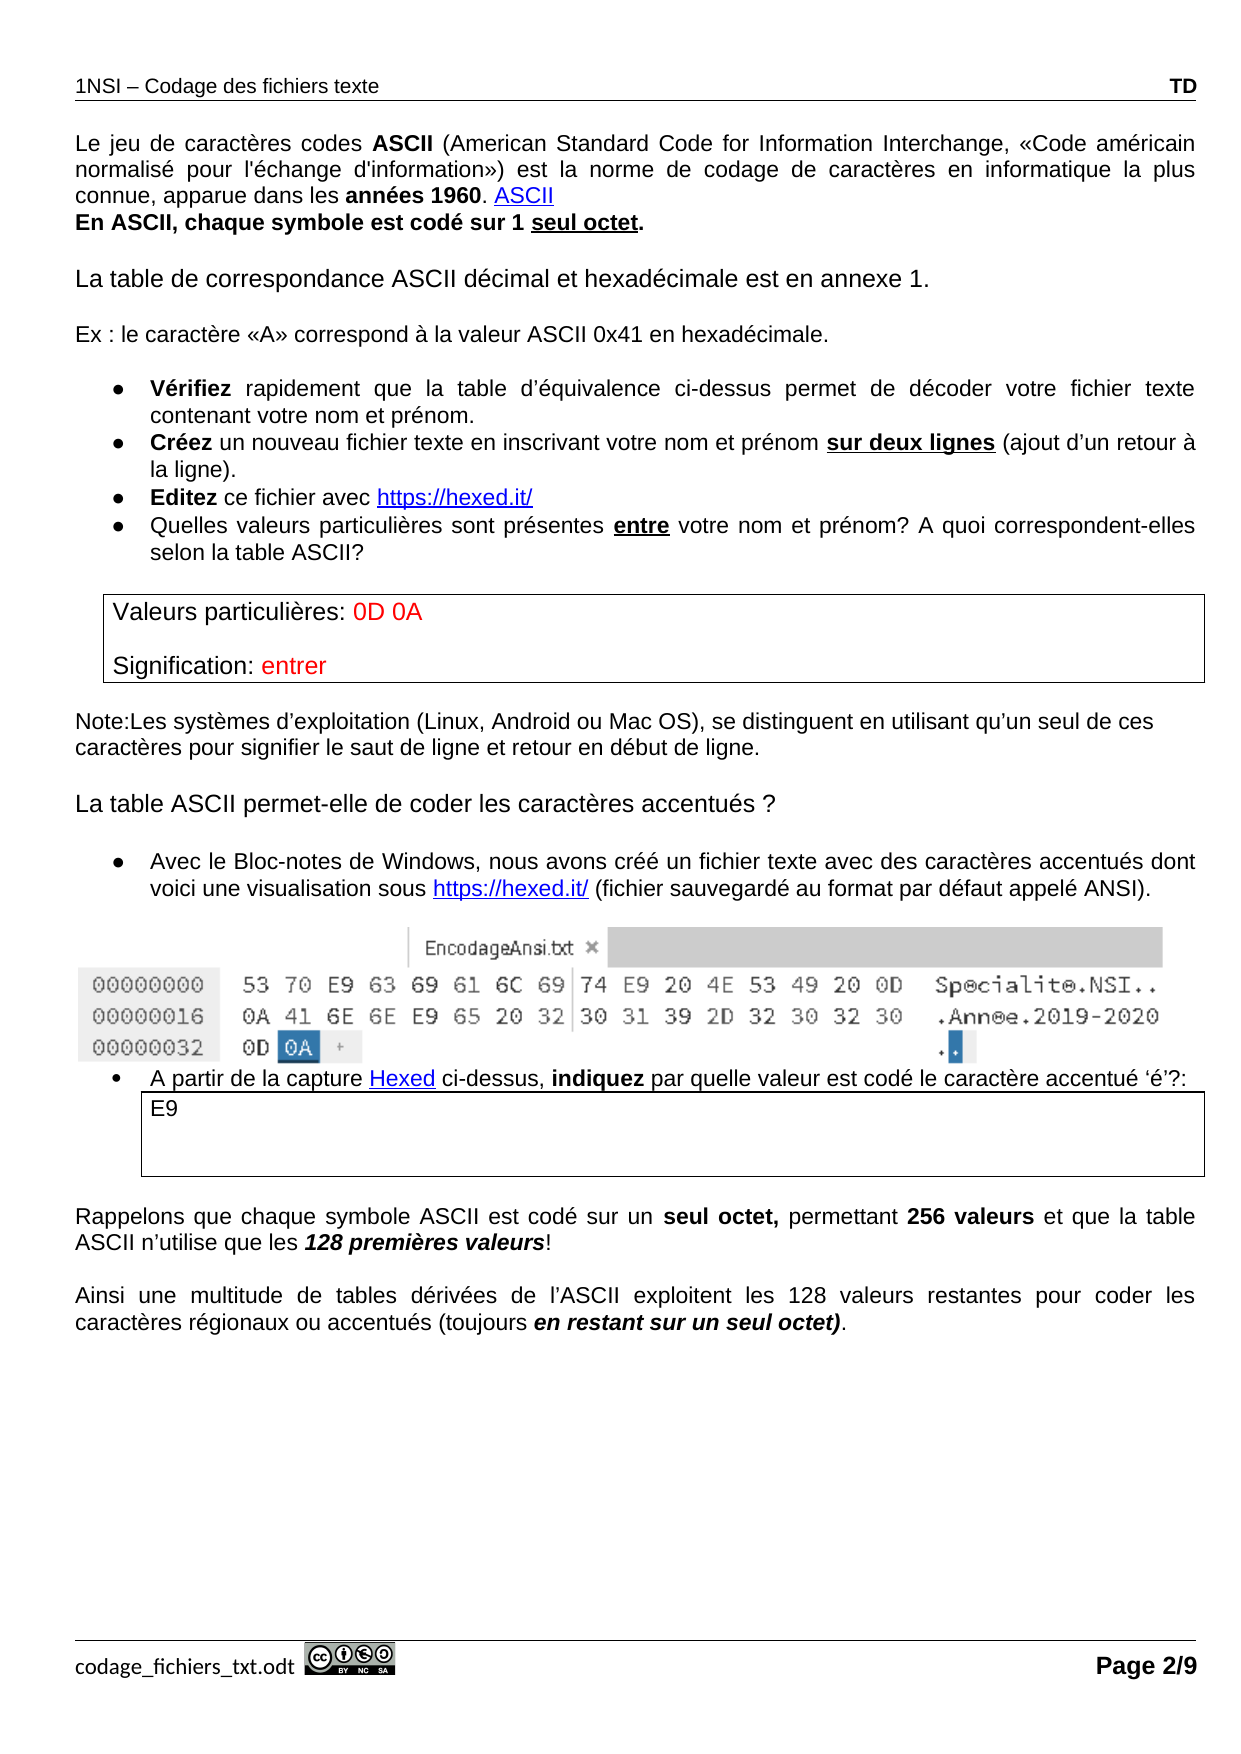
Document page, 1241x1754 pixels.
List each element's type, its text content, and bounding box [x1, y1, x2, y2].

picture [304, 1642, 396, 1675]
picture [78, 927, 1163, 1065]
text Rappelons que chaque symbole ASCII est codé sur un seul octet, permettant 256 valeurs et que la table ASCII n’utilise que les 128 premières valeurs! [75, 1203, 1196, 1256]
text Valeurs particulières: 0D 0A [104, 595, 1204, 626]
text Note:Les systèmes d’exploitation (Linux, Android ou Mac OS), se distinguent en utilisant qu’un seul de ces caractères pour signifier le saut de ligne et retour en début de ligne. [75, 708, 1196, 761]
text Ex : le caractère «A» correspond à la valeur ASCII 0x41 en hexadécimale. [75, 321, 1196, 348]
text Ainsi une multitude de tables dérivées de l’ASCII exploitent les 128 valeurs restantes pour coder les caractères régionaux ou accentués (toujours en restant sur un seul octet). [75, 1282, 1196, 1335]
list A partir de la capture Hexed ci-dessus, indiquez par quelle valeur est codé le caractère accentué ‘é’?: [112, 1065, 1196, 1091]
list Avec le Bloc-notes de Windows, nous avons créé un fichier texte avec des caractères accentués dont voici une visualisation sous https://hexed.it/ (fichier sauvegardé au format par défaut appelé ANSI). [112, 847, 1196, 901]
text Signification: entrer [104, 648, 1204, 682]
list Editez ce fichier avec https://hexed.it/ [112, 483, 1196, 511]
text Le jeu de caractères codes ASCII (American Standard Code for Information Interchange, «Code américain normalisé pour l'échange d'information») est la norme de codage de caractères en informatique la plus connue, apparue dans les années 1960. ASCII [75, 129, 1196, 209]
text La table de correspondance ASCII décimal et hexadécimale est en annexe 1. [75, 264, 1196, 292]
list Vérifiez rapidement que la table d’équivalence ci-dessus permet de décoder votre fichier texte contenant votre nom et prénom. [112, 374, 1196, 428]
list Quelles valeurs particulières sont présentes entre votre nom et prénom? A quoi correspondent-elles selon la table ASCII? [112, 511, 1196, 565]
text E9 [142, 1093, 1204, 1121]
text En ASCII, chaque symbole est codé sur 1 seul octet. [75, 209, 1196, 235]
list Créez un nouveau fichier texte en inscrivant votre nom et prénom sur deux lignes (ajout d’un retour à la ligne). [112, 428, 1196, 483]
text La table ASCII permet-elle de coder les caractères accentués ? [75, 789, 1196, 818]
